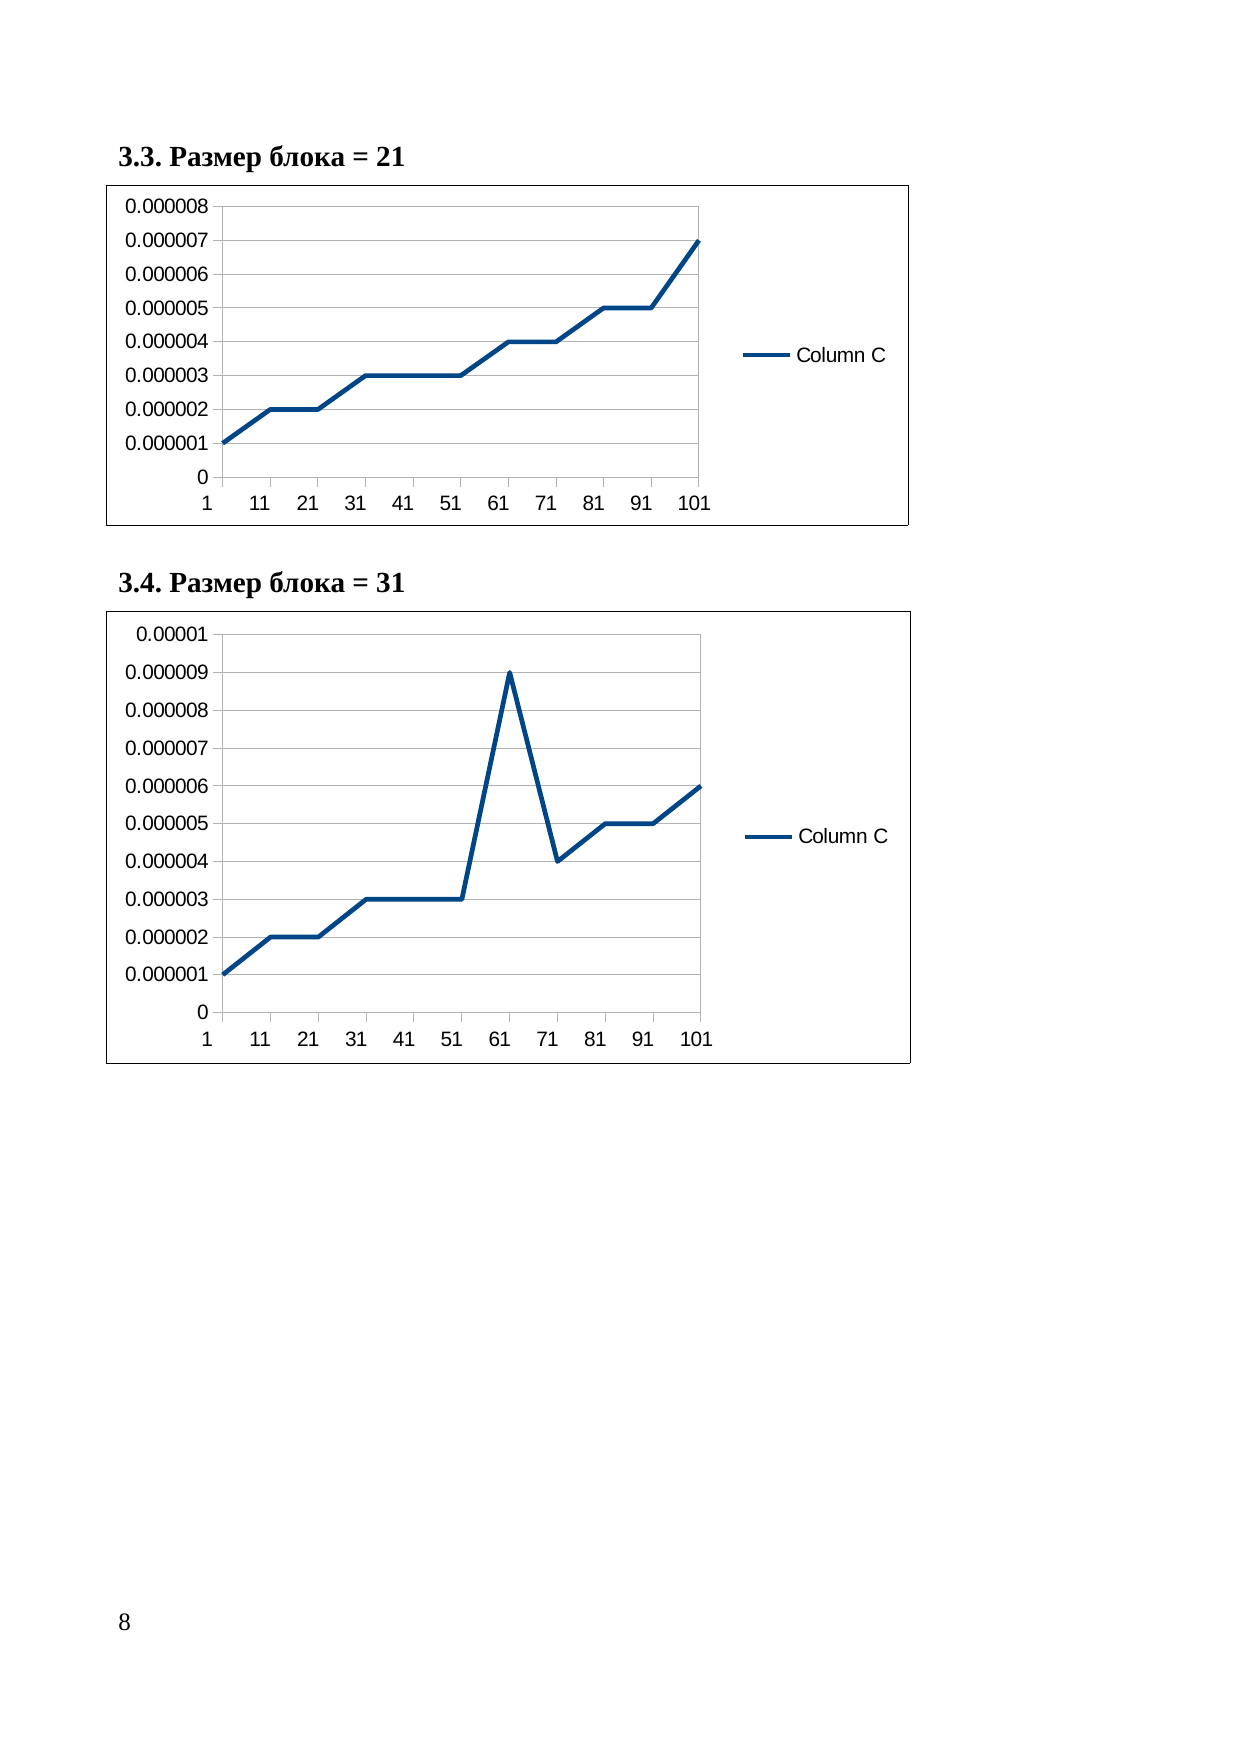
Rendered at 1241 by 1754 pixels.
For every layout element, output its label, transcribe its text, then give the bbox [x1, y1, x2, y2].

subtitle Размер блока = 31 [118, 565, 1122, 598]
subtitle Размер блока = 21 [118, 139, 1122, 172]
